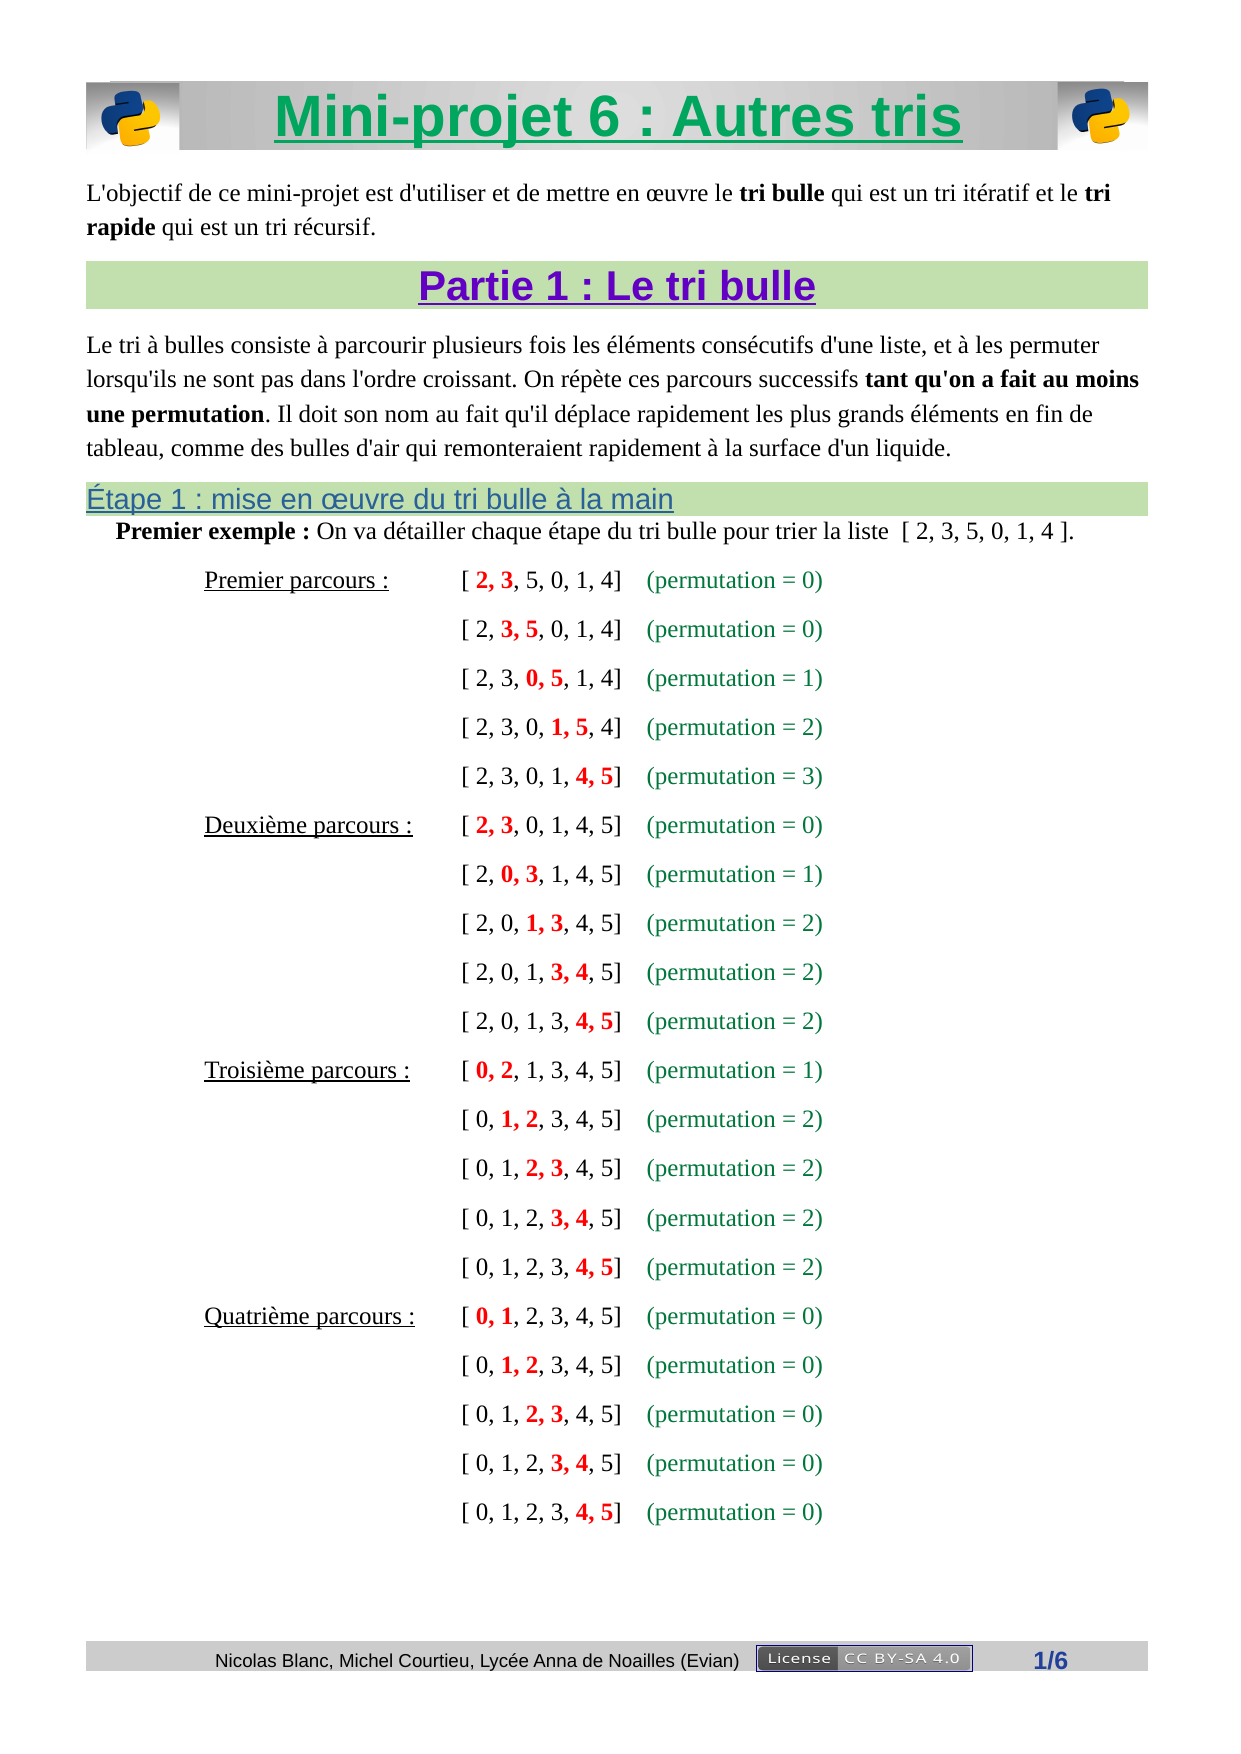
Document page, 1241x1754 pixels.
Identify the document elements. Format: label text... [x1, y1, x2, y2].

text [ 0, 1, 2, 3, 4, 5] (permutation = 0) [204, 1448, 1148, 1477]
text [ 0, 1, 2, 3, 4, 5] (permutation = 2) [204, 1252, 1148, 1280]
text [ 0, 1, 2, 3, 4, 5] (permutation = 0) [204, 1497, 1148, 1526]
text [ 0, 1, 2, 3, 4, 5] (permutation = 0) [204, 1350, 1148, 1378]
text [ 0, 1, 2, 3, 4, 5] (permutation = 2) [204, 1153, 1148, 1182]
text [ 2, 3, 0, 1, 4, 5] (permutation = 3) [204, 761, 1148, 790]
text Mini-projet 6 : Autres tris [86, 82, 1057, 149]
text Étape 1 : mise en œuvre du tri bulle à la main [86, 482, 1148, 516]
text [ 0, 1, 2, 3, 4, 5] (permutation = 0) [204, 1399, 1148, 1428]
text Deuxième parcours : [ 2, 3, 0, 1, 4, 5] (permutation = 0) [204, 810, 1148, 839]
text [ 2, 0, 3, 1, 4, 5] (permutation = 1) [204, 859, 1148, 888]
text [ 0, 1, 2, 3, 4, 5] (permutation = 2) [204, 1203, 1148, 1231]
text Premier exemple : On va détailler chaque étape du tri bulle pour trier la liste [ 2, 3, 5, 0, 1, 4 ]. [115, 516, 1148, 544]
text Troisième parcours : [ 0, 2, 1, 3, 4, 5] (permutation = 1) [204, 1055, 1148, 1084]
text L'objectif de ce mini-projet est d'utiliser et de mettre en œuvre le tri bulle qui est un tri itératif et le tri rapide qui est un tri récursif. [86, 178, 1148, 241]
text Quatrième parcours : [ 0, 1, 2, 3, 4, 5] (permutation = 0) [204, 1301, 1148, 1329]
text Partie 1 : Le tri bulle [86, 261, 1148, 309]
text Premier parcours : [ 2, 3, 5, 0, 1, 4] (permutation = 0) [204, 565, 1148, 593]
text [ 2, 3, 0, 5, 1, 4] (permutation = 1) [204, 663, 1148, 692]
text Le tri à bulles consiste à parcourir plusieurs fois les éléments consécutifs d'une liste, et à les permuter lorsqu'ils ne sont pas dans l'ordre croissant. On répète ces parcours successifs tant qu'on a fait au moins une permutation. Il doit son nom au fait qu'il déplace rapidement les plus grands éléments en fin de tableau, comme des bulles d'air qui remonteraient rapidement à la surface d'un liquide. [86, 330, 1148, 462]
text [ 2, 0, 1, 3, 4, 5] (permutation = 2) [204, 1006, 1148, 1035]
text [ 2, 0, 1, 3, 4, 5] (permutation = 2) [204, 957, 1148, 986]
text [ 0, 1, 2, 3, 4, 5] (permutation = 2) [204, 1104, 1148, 1133]
text [ 2, 0, 1, 3, 4, 5] (permutation = 2) [204, 908, 1148, 937]
picture [1057, 82, 1149, 151]
text [ 2, 3, 5, 0, 1, 4] (permutation = 0) [204, 614, 1148, 643]
text [ 2, 3, 0, 1, 5, 4] (permutation = 2) [204, 712, 1148, 741]
picture [86, 83, 180, 154]
